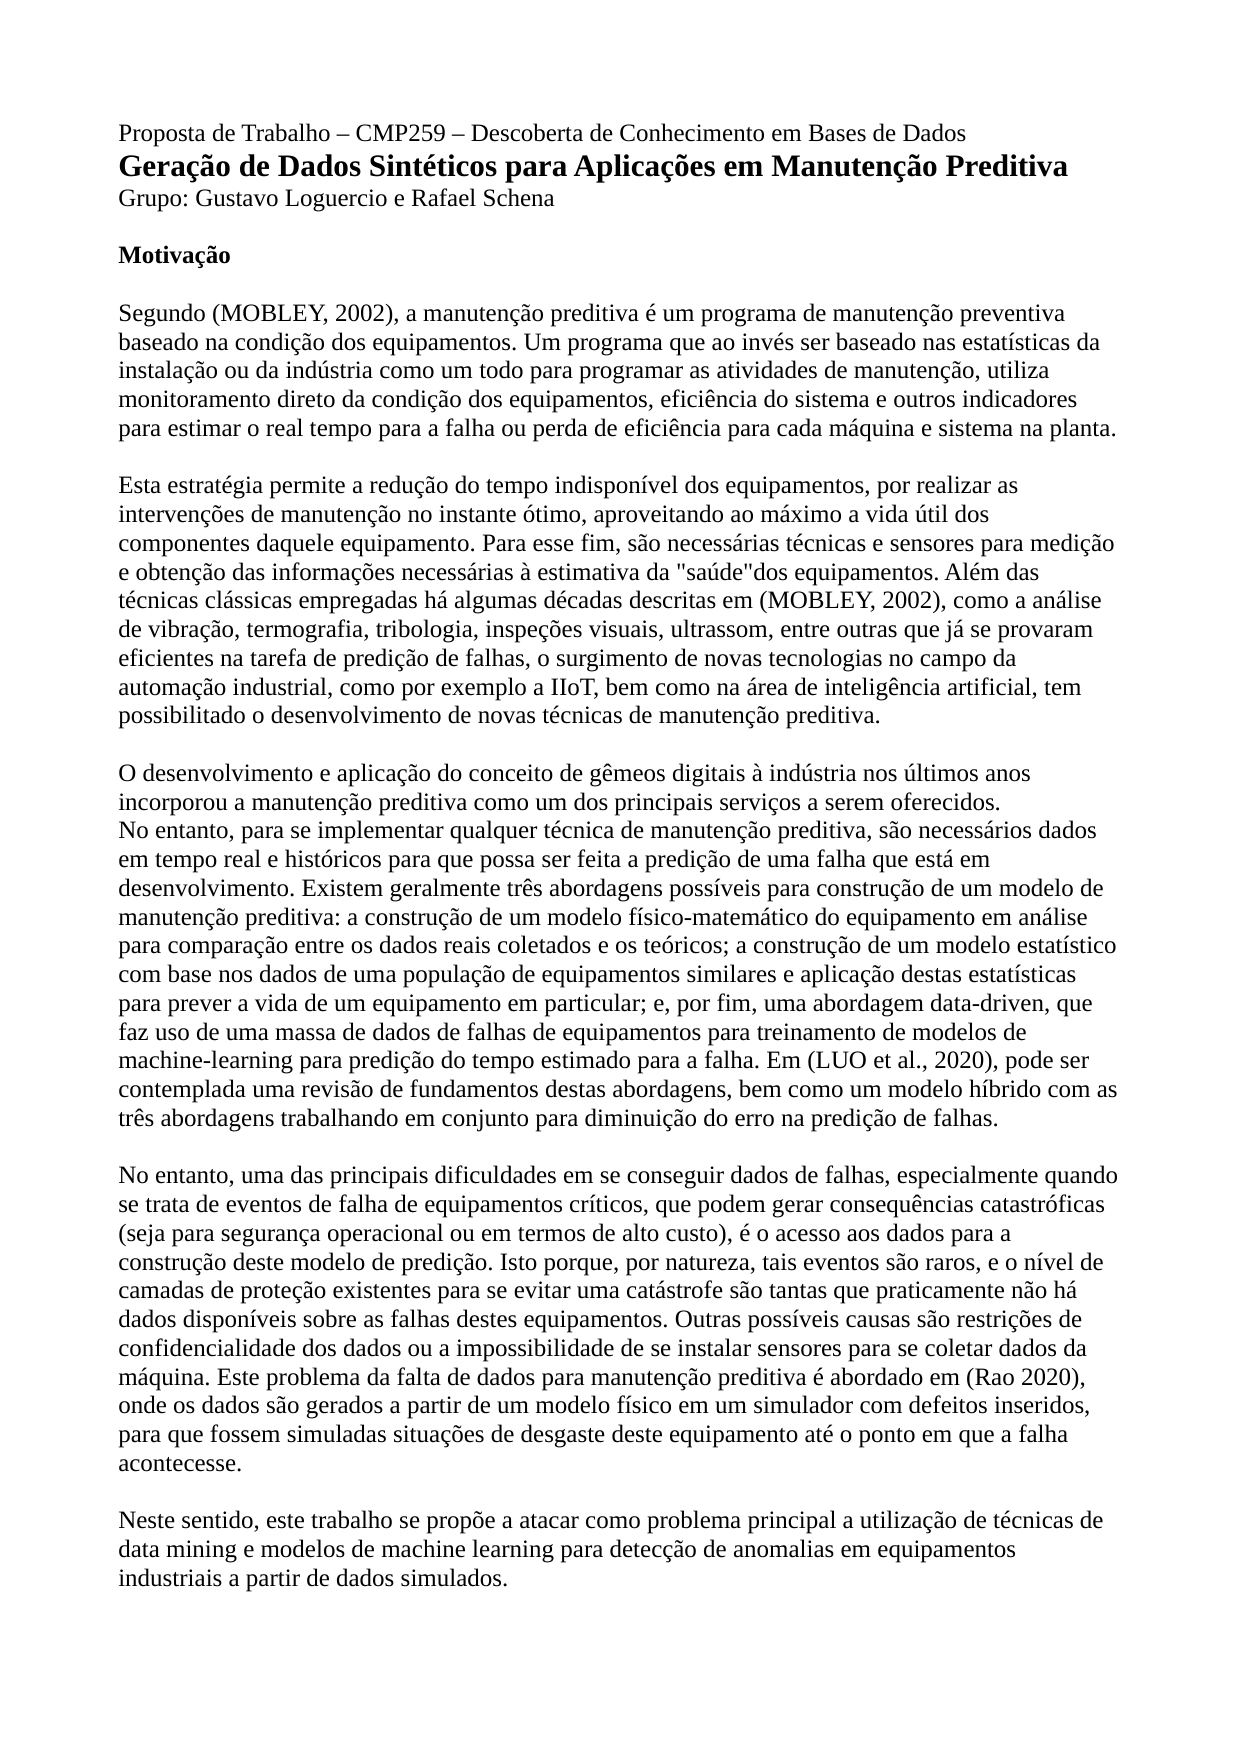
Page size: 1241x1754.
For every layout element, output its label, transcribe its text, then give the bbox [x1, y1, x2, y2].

text Neste sentido, este trabalho se propõe a atacar como problema principal a utilização de técnicas de data mining e modelos de machine learning para detecção de anomalias em equipamentos industriais a partir de dados simulados. [118, 1505, 1122, 1592]
text No entanto, para se implementar qualquer técnica de manutenção preditiva, são necessários dados em tempo real e históricos para que possa ser feita a predição de uma falha que está em desenvolvimento. Existem geralmente três abordagens possíveis para construção de um modelo de manutenção preditiva: a construção de um modelo físico-matemático do equipamento em análise para comparação entre os dados reais coletados e os teóricos; a construção de um modelo estatístico com base nos dados de uma população de equipamentos similares e aplicação destas estatísticas para prever a vida de um equipamento em particular; e, por fim, uma abordagem data-driven, que faz uso de uma massa de dados de falhas de equipamentos para treinamento de modelos de machine-learning para predição do tempo estimado para a falha. Em (LUO et al., 2020), pode ser contemplada uma revisão de fundamentos destas abordagens, bem como um modelo híbrido com as três abordagens trabalhando em conjunto para diminuição do erro na predição de falhas. [118, 815, 1122, 1132]
text Motivação [118, 240, 1122, 269]
text Segundo (MOBLEY, 2002), a manutenção preditiva é um programa de manutenção preventiva baseado na condição dos equipamentos. Um programa que ao invés ser baseado nas estatísticas da instalação ou da indústria como um todo para programar as atividades de manutenção, utiliza monitoramento direto da condição dos equipamentos, eficiência do sistema e outros indicadores para estimar o real tempo para a falha ou perda de eficiência para cada máquina e sistema na planta. [118, 298, 1122, 442]
text Proposta de Trabalho – CMP259 – Descoberta de Conhecimento em Bases de Dados [118, 118, 1122, 147]
text Geração de Dados Sintéticos para Aplicações em Manutenção Preditiva [118, 147, 1122, 183]
text No entanto, uma das principais dificuldades em se conseguir dados de falhas, especialmente quando se trata de eventos de falha de equipamentos críticos, que podem gerar consequências catastróficas (seja para segurança operacional ou em termos de alto custo), é o acesso aos dados para a construção deste modelo de predição. Isto porque, por natureza, tais eventos são raros, e o nível de camadas de proteção existentes para se evitar uma catástrofe são tantas que praticamente não há dados disponíveis sobre as falhas destes equipamentos. Outras possíveis causas são restrições de confidencialidade dos dados ou a impossibilidade de se instalar sensores para se coletar dados da máquina. Este problema da falta de dados para manutenção preditiva é abordado em (Rao 2020), onde os dados são gerados a partir de um modelo físico em um simulador com defeitos inseridos, para que fossem simuladas situações de desgaste deste equipamento até o ponto em que a falha acontecesse. [118, 1160, 1122, 1477]
text O desenvolvimento e aplicação do conceito de gêmeos digitais à indústria nos últimos anos incorporou a manutenção preditiva como um dos principais serviços a serem oferecidos. [118, 758, 1122, 815]
text Esta estratégia permite a redução do tempo indisponível dos equipamentos, por realizar as intervenções de manutenção no instante ótimo, aproveitando ao máximo a vida útil dos componentes daquele equipamento. Para esse fim, são necessárias técnicas e sensores para medição e obtenção das informações necessárias à estimativa da "saúde"dos equipamentos. Além das técnicas clássicas empregadas há algumas décadas descritas em (MOBLEY, 2002), como a análise de vibração, termografia, tribologia, inspeções visuais, ultrassom, entre outras que já se provaram eficientes na tarefa de predição de falhas, o surgimento de novas tecnologias no campo da automação industrial, como por exemplo a IIoT, bem como na área de inteligência artificial, tem possibilitado o desenvolvimento de novas técnicas de manutenção preditiva. [118, 470, 1122, 729]
text Grupo: Gustavo Loguercio e Rafael Schena [118, 183, 1122, 212]
